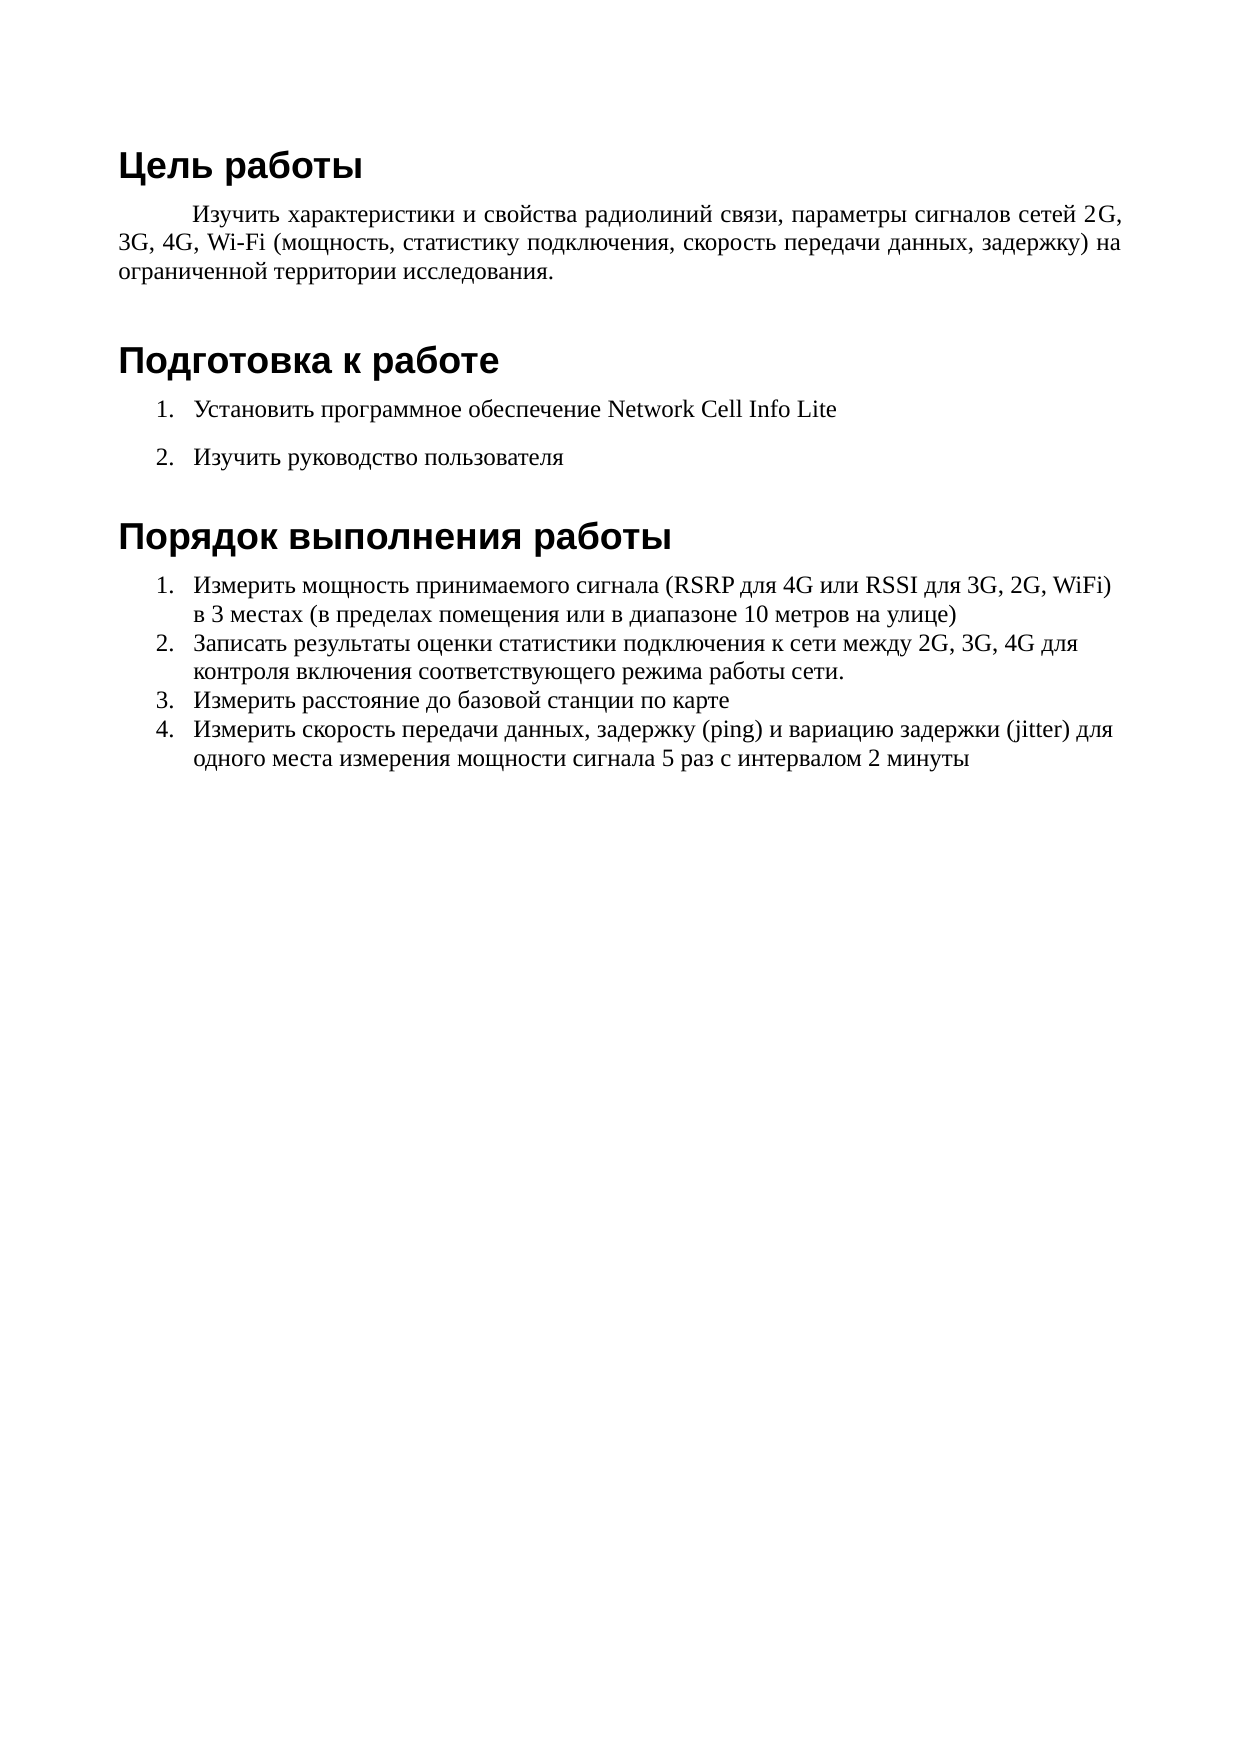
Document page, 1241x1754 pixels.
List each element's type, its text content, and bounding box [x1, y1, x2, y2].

text Изучить характеристики и свойства радиолиний связи, параметры сигналов сетей 2G, 3G, 4G, Wi-Fi (мощность, статистику подключения, скорость передачи данных, задержку) на ограниченной территории исследования. [118, 199, 1122, 285]
subtitle Цель работы [118, 143, 1122, 186]
subtitle Порядок выполнения работы [118, 514, 1122, 558]
list Измерить мощность принимаемого сигнала (RSRP для 4G или RSSI для 3G, 2G, WiFi) в 3 местах (в пределах помещения или в диапазоне 10 метров на улице) [156, 570, 1122, 628]
list Измерить скорость передачи данных, задержку (ping) и вариацию задержки (jitter) для одного места измерения мощности сигнала 5 раз с интервалом 2 минуты [156, 714, 1122, 771]
list Изучить руководство пользователя [156, 442, 1122, 471]
subtitle Подготовка к работе [118, 339, 1122, 382]
list Записать результаты оценки статистики подключения к сети между 2G, 3G, 4G для контроля включения соответствующего режима работы сети. [156, 628, 1122, 685]
list Измерить расстояние до базовой станции по карте [156, 685, 1122, 714]
list Установить программное обеспечение Network Cell Info Lite [156, 394, 1122, 423]
